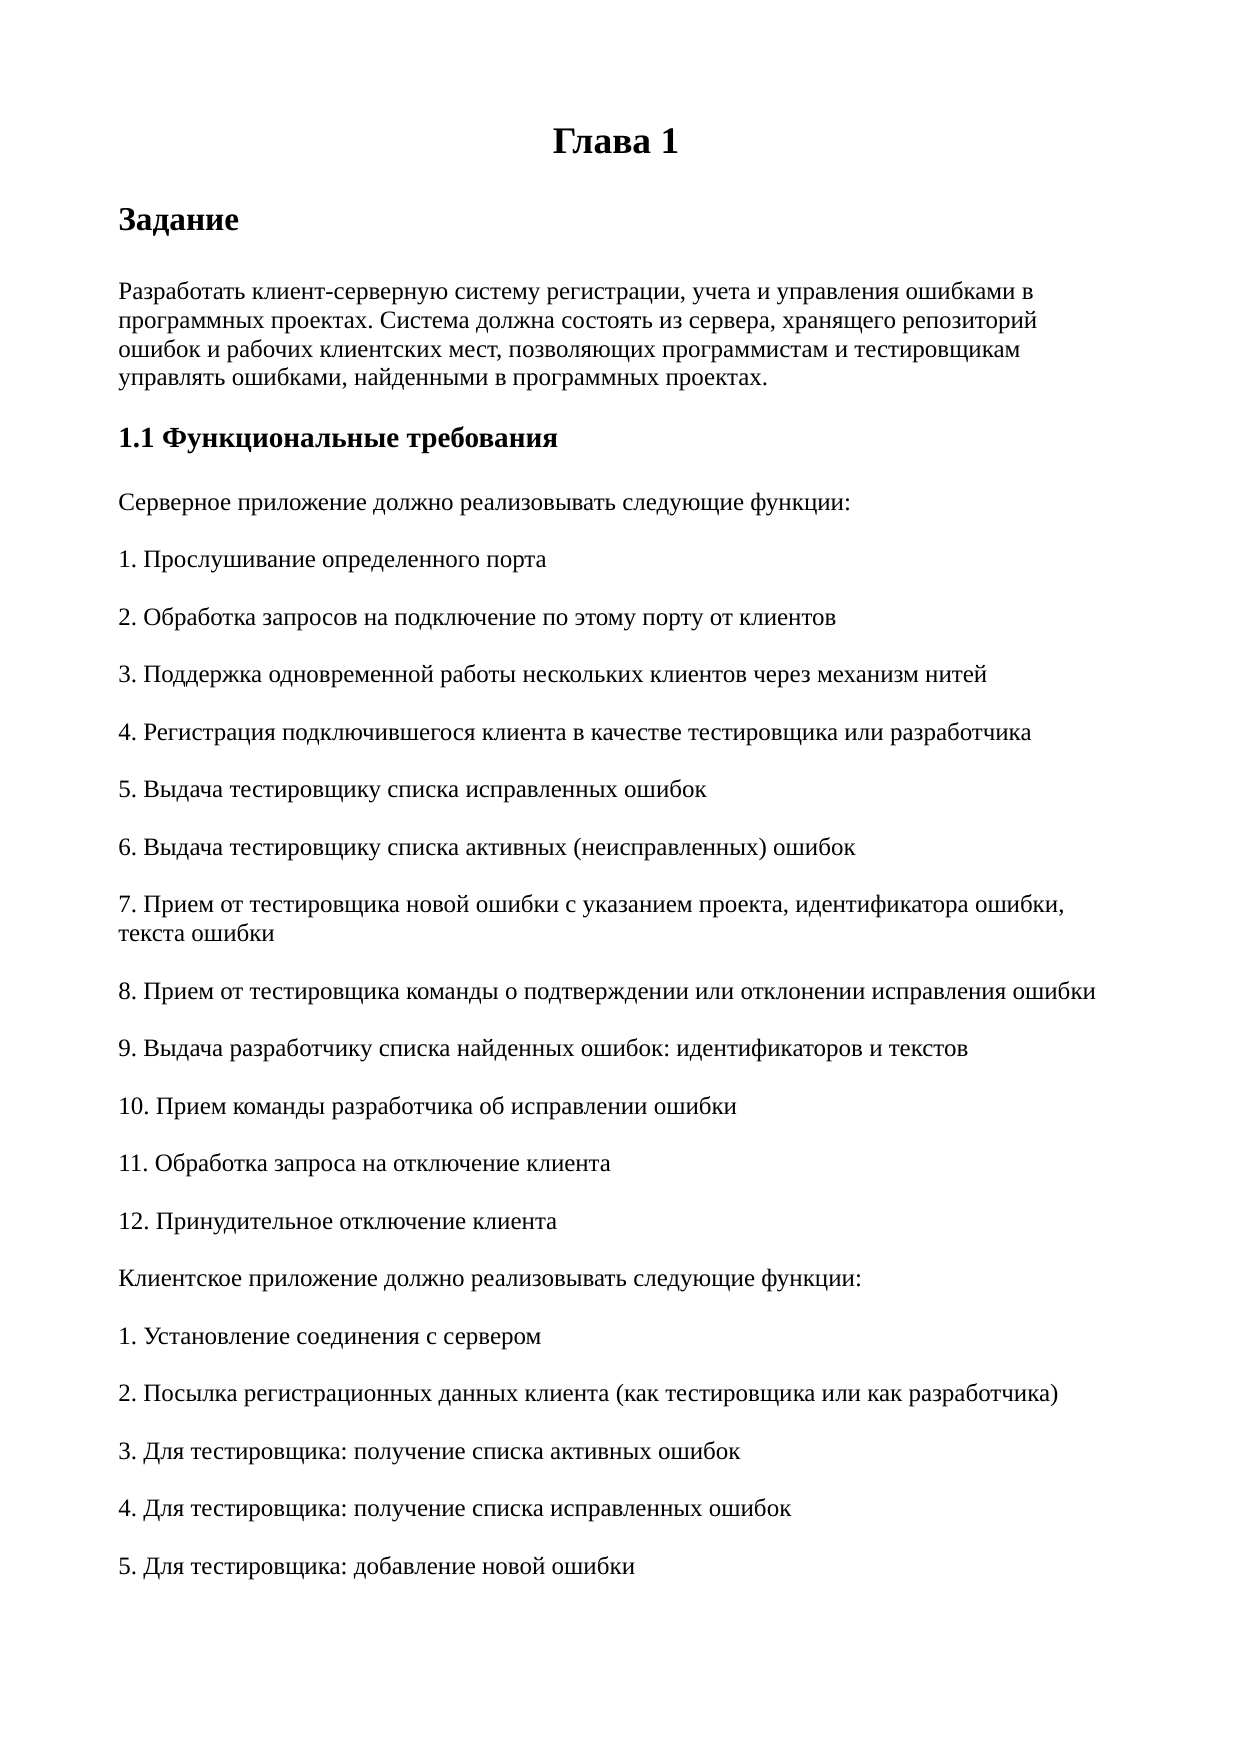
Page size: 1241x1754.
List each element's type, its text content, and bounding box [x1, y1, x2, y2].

text 10. Прием команды разработчика об исправлении ошибки [118, 1091, 1122, 1119]
text 2. Посылка регистрационных данных клиента (как тестировщика или как разработчика) [118, 1378, 1122, 1407]
text 5. Для тестировщика: добавление новой ошибки [118, 1551, 1122, 1579]
text 6. Выдача тестировщику списка активных (неисправленных) ошибок [118, 832, 1122, 861]
text 7. Прием от тестировщика новой ошибки с указанием проекта, идентификатора ошибки, текста ошибки [118, 889, 1122, 947]
text 8. Прием от тестировщика команды о подтверждении или отклонении исправления ошибки [118, 976, 1122, 1004]
text 4. Регистрация подключившегося клиента в качестве тестировщика или разработчика [118, 717, 1122, 746]
text Серверное приложение должно реализовывать следующие функции: [118, 487, 1122, 516]
text Разработать клиент-серверную систему регистрации, учета и управления ошибками в программных проектах. Система должна состоять из сервера, хранящего репозиторий ошибок и рабочих клиентских мест, позволяющих программистам и тестировщикам управлять ошибками, найденными в программных проектах. [118, 276, 1122, 391]
text 5. Выдача тестировщику списка исправленных ошибок [118, 774, 1122, 803]
text 4. Для тестировщика: получение списка исправленных ошибок [118, 1493, 1122, 1522]
text 3. Для тестировщика: получение списка активных ошибок [118, 1436, 1122, 1464]
text 2. Обработка запросов на подключение по этому порту от клиентов [118, 602, 1122, 631]
text 1. Установление соединения с сервером [118, 1321, 1122, 1349]
text Глава 1 [118, 118, 1122, 161]
text Клиентское приложение должно реализовывать следующие функции: [118, 1263, 1122, 1292]
text 9. Выдача разработчику списка найденных ошибок: идентификаторов и текстов [118, 1033, 1122, 1062]
text 3. Поддержка одновременной работы нескольких клиентов через механизм нитей [118, 659, 1122, 688]
text 11. Обработка запроса на отключение клиента [118, 1148, 1122, 1177]
text 12. Принудительное отключение клиента [118, 1206, 1122, 1234]
text 1.1 Функциональные требования [118, 420, 1122, 453]
text Задание [118, 199, 1122, 238]
text 1. Прослушивание определенного порта [118, 544, 1122, 573]
